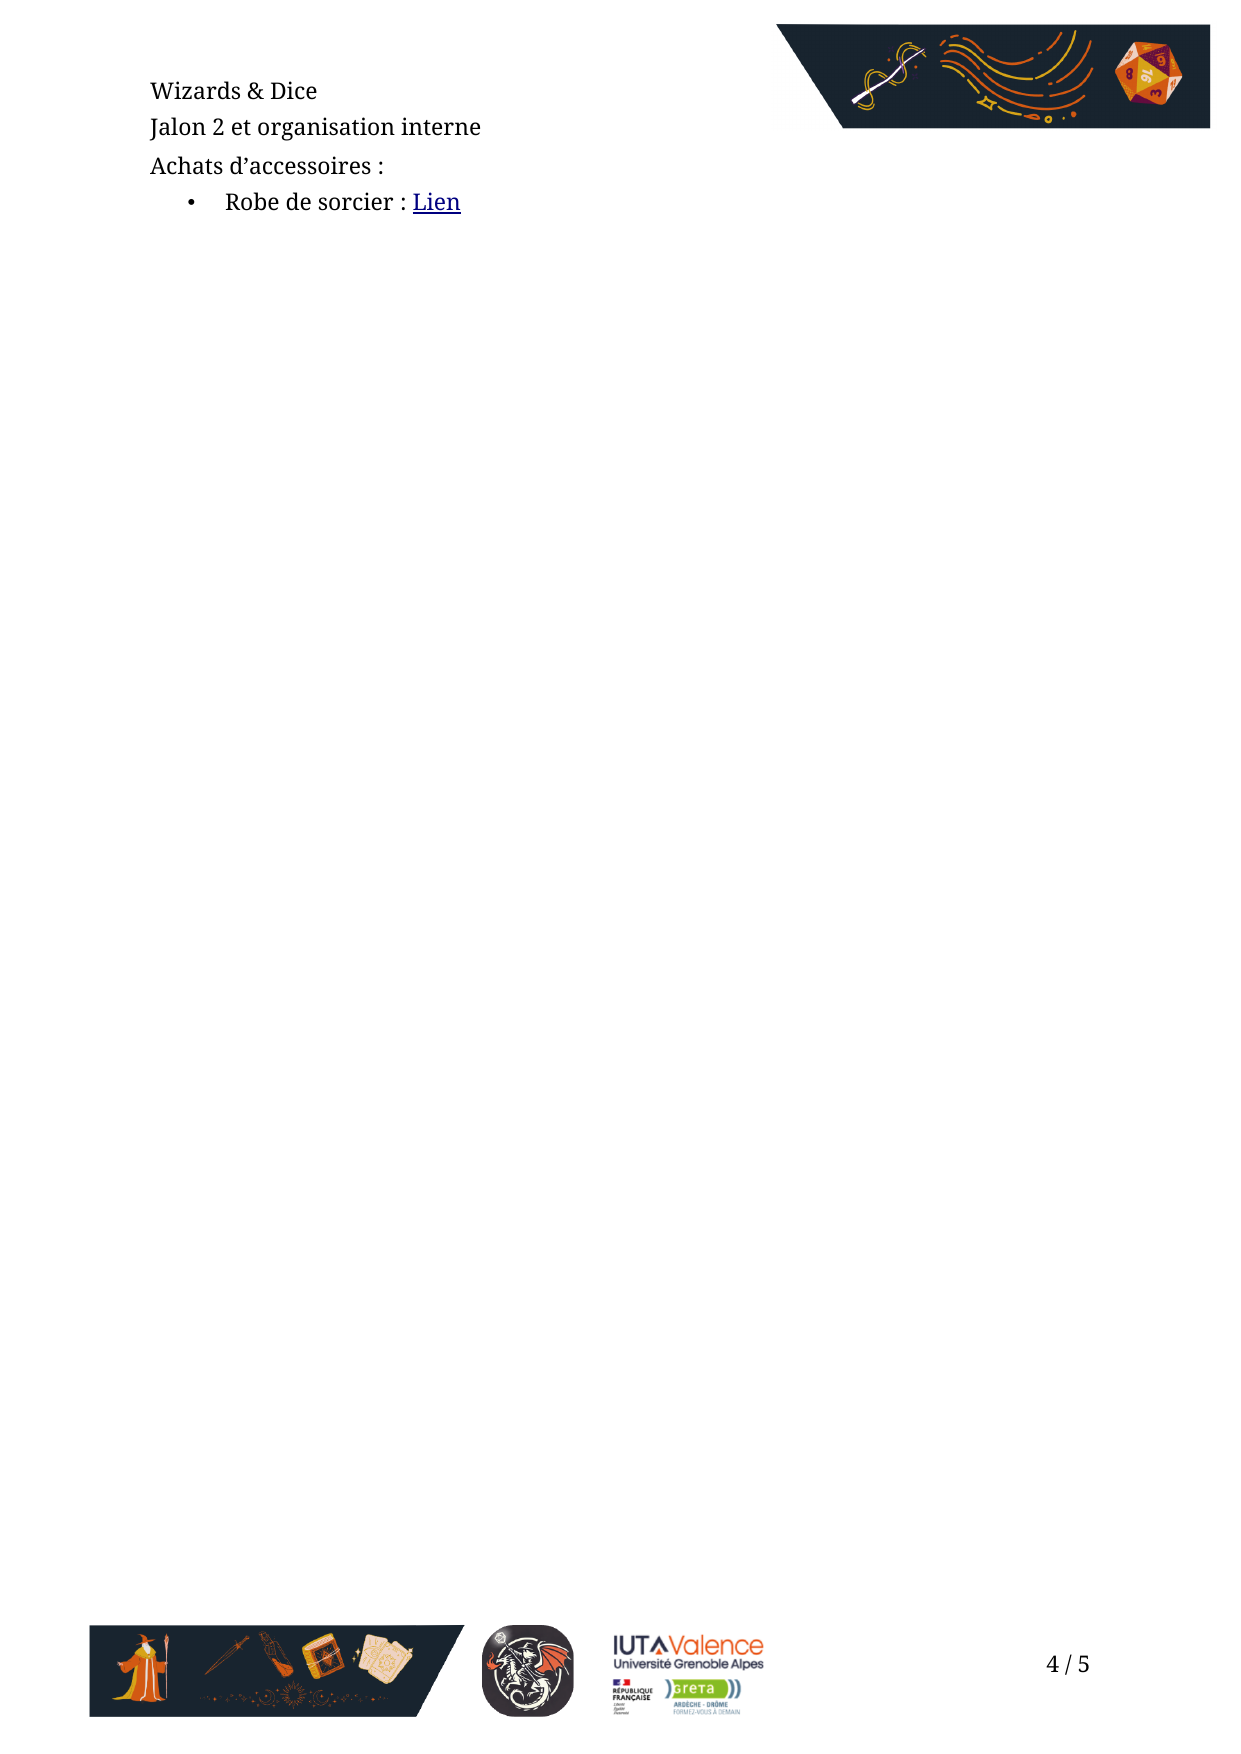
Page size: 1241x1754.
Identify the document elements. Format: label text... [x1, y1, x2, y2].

picture [771, 21, 1218, 131]
text Achats d’accessoires : [150, 150, 1090, 181]
picture [81, 1614, 788, 1726]
list Robe de sorcier : Lien [187, 186, 1090, 217]
